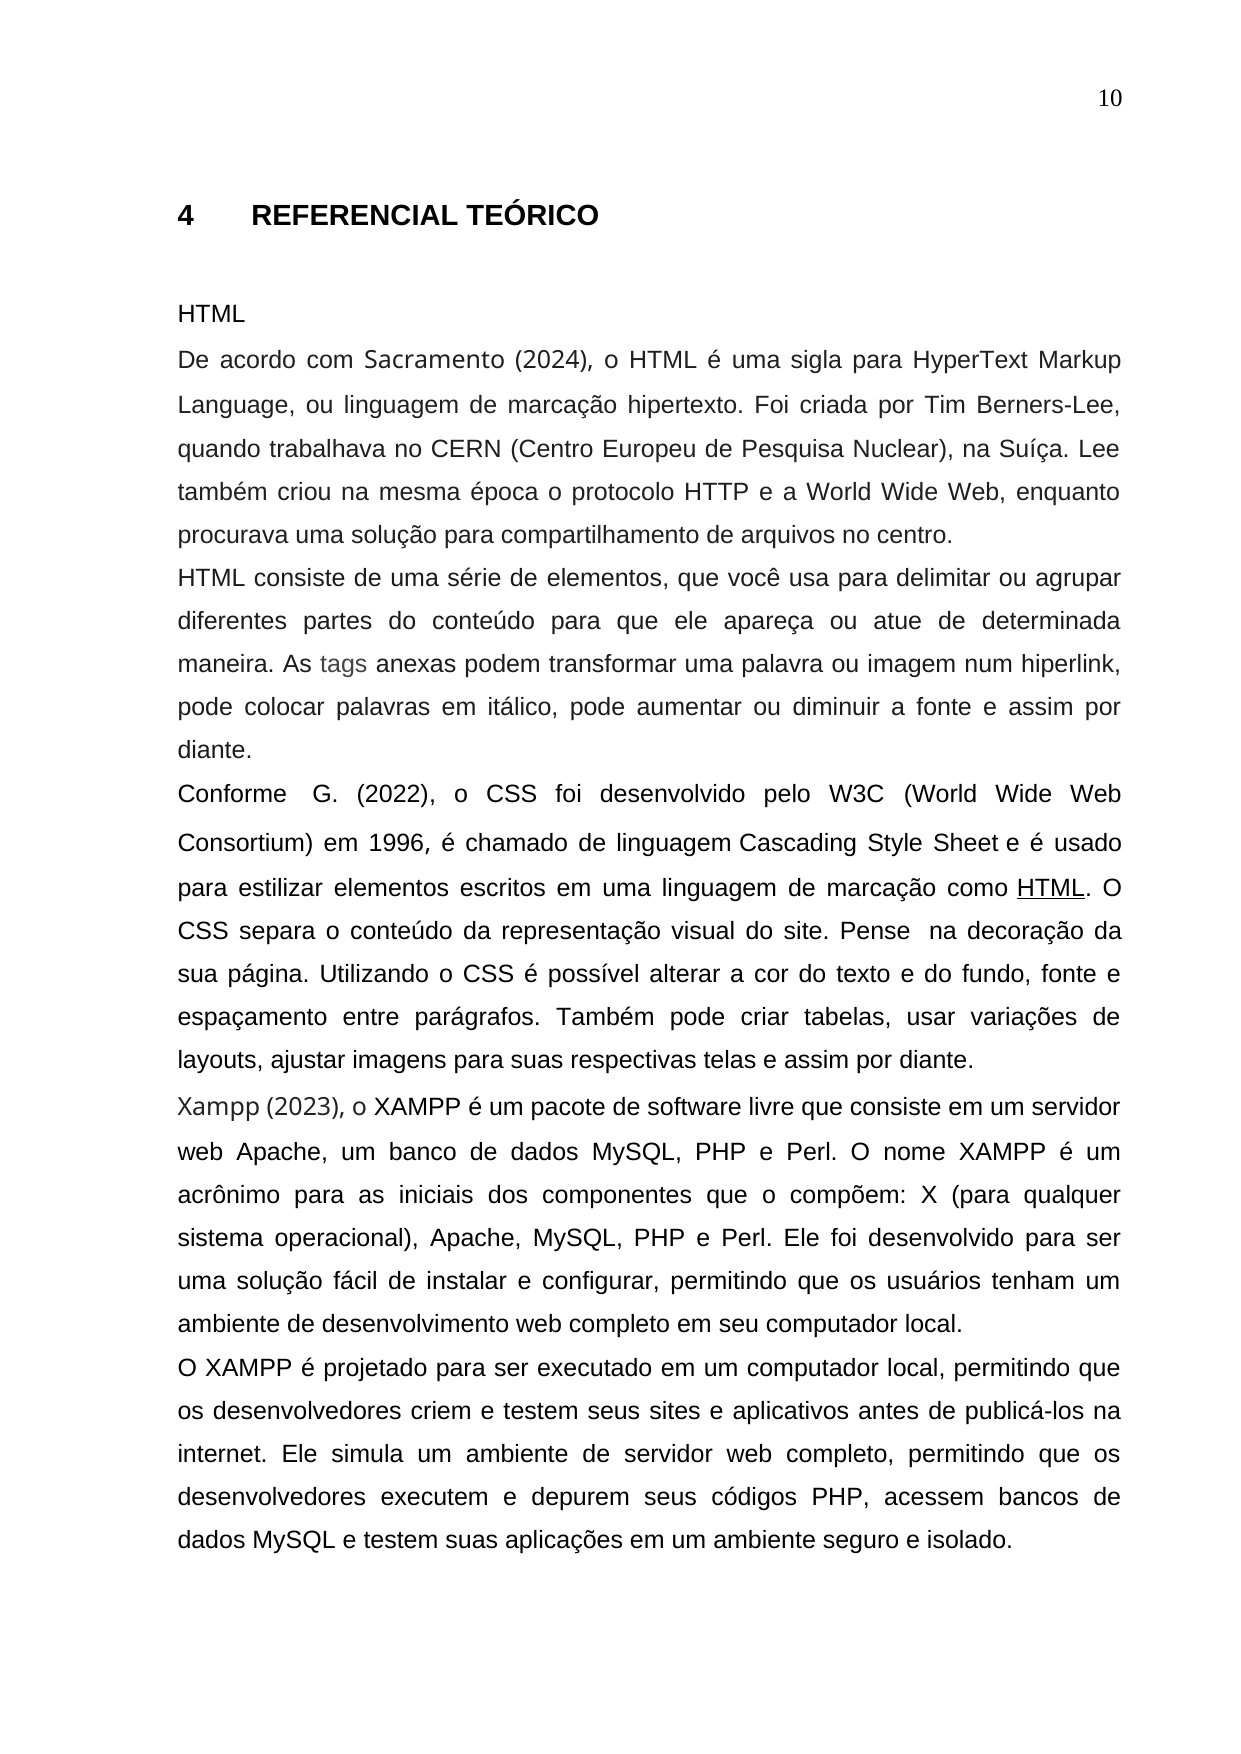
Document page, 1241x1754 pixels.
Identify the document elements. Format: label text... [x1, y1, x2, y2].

text De acordo com Sacramento (2024), o HTML é uma sigla para HyperText Markup Language, ou linguagem de marcação hipertexto. Foi criada por Tim Berners-Lee, quando trabalhava no CERN (Centro Europeu de Pesquisa Nuclear), na Suíça. Lee também criou na mesma época o protocolo HTTP e a World Wide Web, enquanto procurava uma solução para compartilhamento de arquivos no centro. [177, 342, 1122, 549]
subtitle 4 REFERENCIAL TEÓRICO [177, 198, 1122, 231]
text Xampp (2023), o XAMPP é um pacote de software livre que consiste em um servidor web Apache, um banco de dados MySQL, PHP e Perl. O nome XAMPP é um acrônimo para as iniciais dos componentes que o compõem: X (para qualquer sistema operacional), Apache, MySQL, PHP e Perl. Ele foi desenvolvido para ser uma solução fácil de instalar e configurar, permitindo que os usuários tenham um ambiente de desenvolvimento web completo em seu computador local. [177, 1088, 1122, 1338]
text HTML consiste de uma série de elementos, que você usa para delimitar ou agrupar diferentes partes do conteúdo para que ele apareça ou atue de determinada maneira. As tags anexas podem transformar uma palavra ou imagem num hiperlink, pode colocar palavras em itálico, pode aumentar ou diminuir a fonte e assim por diante. [177, 563, 1122, 764]
text Conforme G. (2022), o CSS foi desenvolvido pelo W3C (World Wide Web Consortium) em 1996, é chamado de linguagem Cascading Style Sheet e é usado para estilizar elementos escritos em uma linguagem de marcação como HTML. O CSS separa o conteúdo da representação visual do site. Pense na decoração da sua página. Utilizando o CSS é possível alterar a cor do texto e do fundo, fonte e espaçamento entre parágrafos. Também pode criar tabelas, usar variações de layouts, ajustar imagens para suas respectivas telas e assim por diante. [177, 779, 1122, 1074]
text O XAMPP é projetado para ser executado em um computador local, permitindo que os desenvolvedores criem e testem seus sites e aplicativos antes de publicá-los na internet. Ele simula um ambiente de servidor web completo, permitindo que os desenvolvedores executem e depurem seus códigos PHP, acessem bancos de dados MySQL e testem suas aplicações em um ambiente seguro e isolado. [177, 1352, 1122, 1554]
text HTML [177, 299, 1122, 328]
